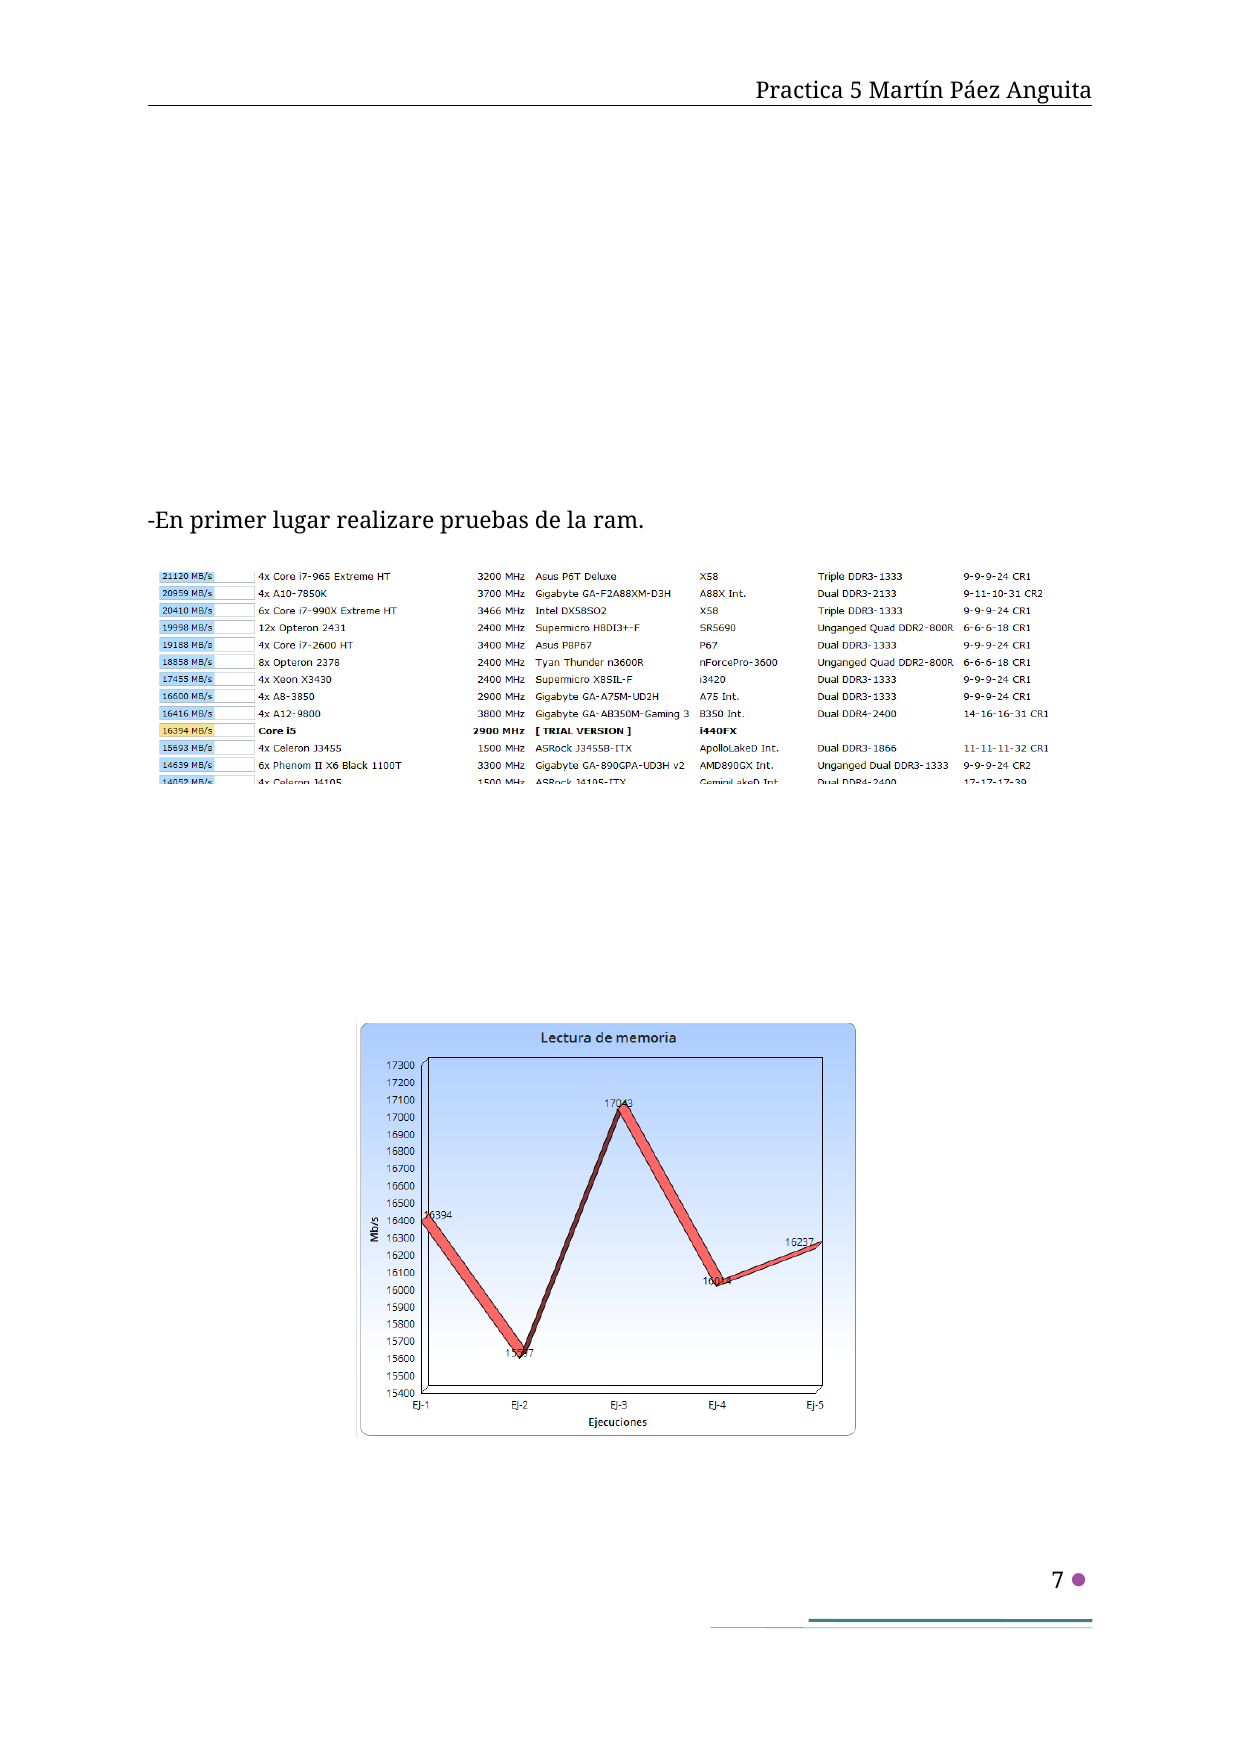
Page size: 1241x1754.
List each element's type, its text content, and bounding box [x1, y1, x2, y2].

picture [356, 1023, 859, 1437]
text -En primer lugar realizare pruebas de la ram. [148, 503, 1092, 535]
picture [136, 572, 1082, 784]
